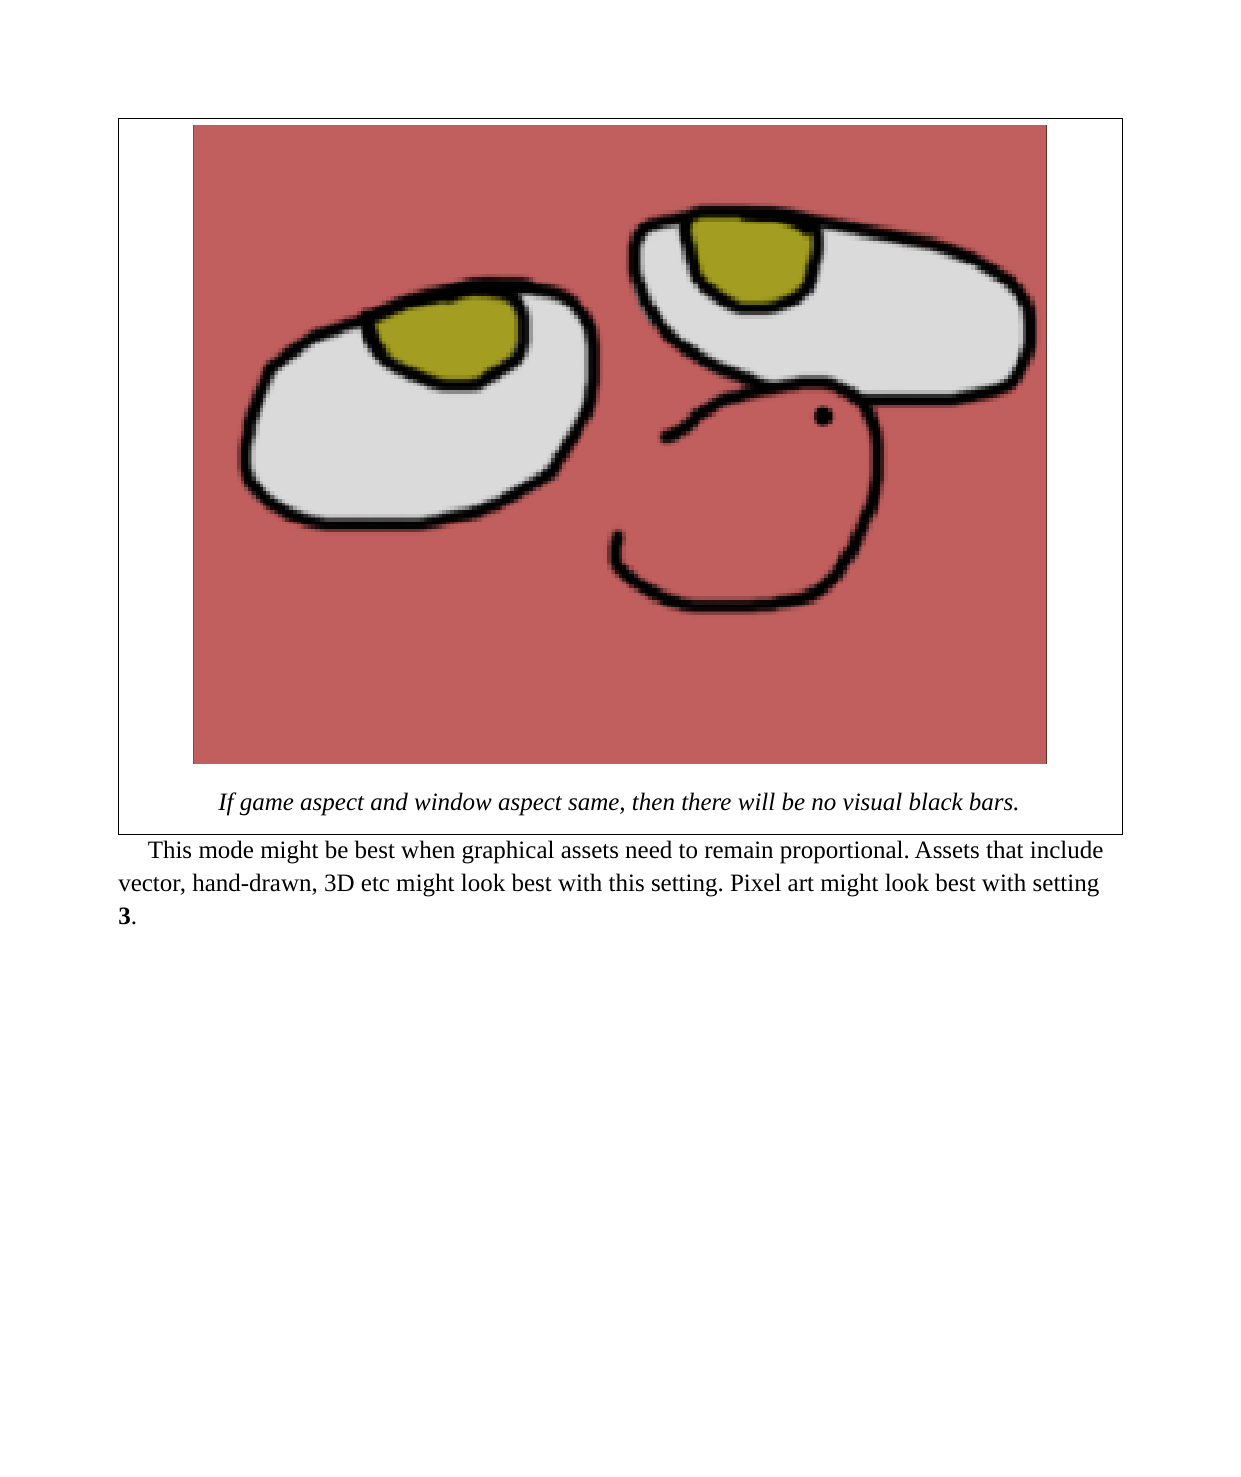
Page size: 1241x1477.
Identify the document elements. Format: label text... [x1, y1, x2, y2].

table_cell [119, 119, 1122, 769]
table_cell If game aspect and window aspect same, then there will be no visual black bars. [119, 769, 1122, 834]
picture [193, 125, 1047, 764]
text This mode might be best when graphical assets need to remain proportional. Assets that include vector, hand-drawn, 3D etc might look best with this setting. Pixel art might look best with setting 3. [118, 835, 1122, 930]
